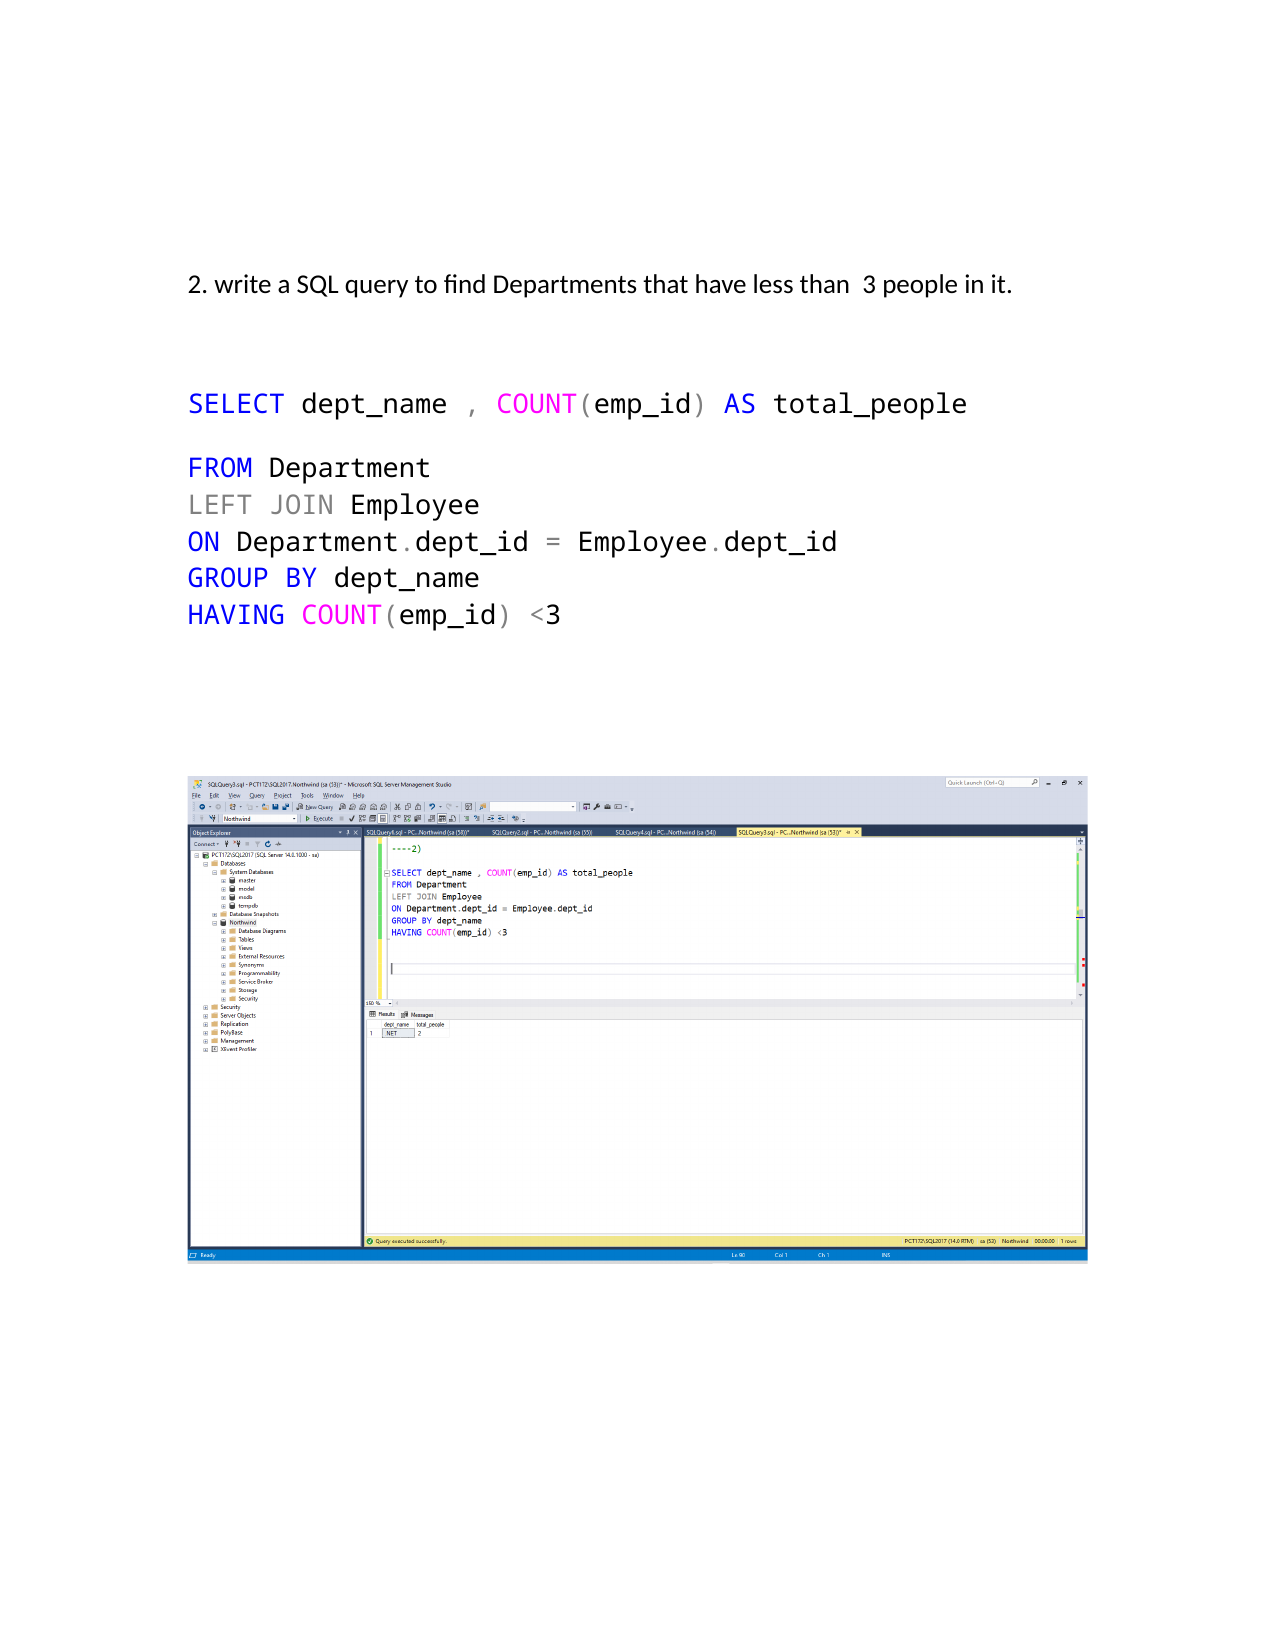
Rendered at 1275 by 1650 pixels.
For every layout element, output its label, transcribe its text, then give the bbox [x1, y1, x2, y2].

text LEFT JOIN Employee [187, 485, 1087, 522]
text SELECT dept_name , COUNT(emp_id) AS total_people [187, 385, 1087, 422]
text ON Department.dept_id = Employee.dept_id [187, 522, 1087, 559]
text HAVING COUNT(emp_id) <3 [187, 596, 1087, 633]
text FROM Department [187, 448, 1087, 485]
text GROUP BY dept_name [187, 559, 1087, 596]
text 2. write a SQL query to find Departments that have less than 3 people in it. [187, 267, 1087, 301]
picture [187, 776, 1088, 1264]
